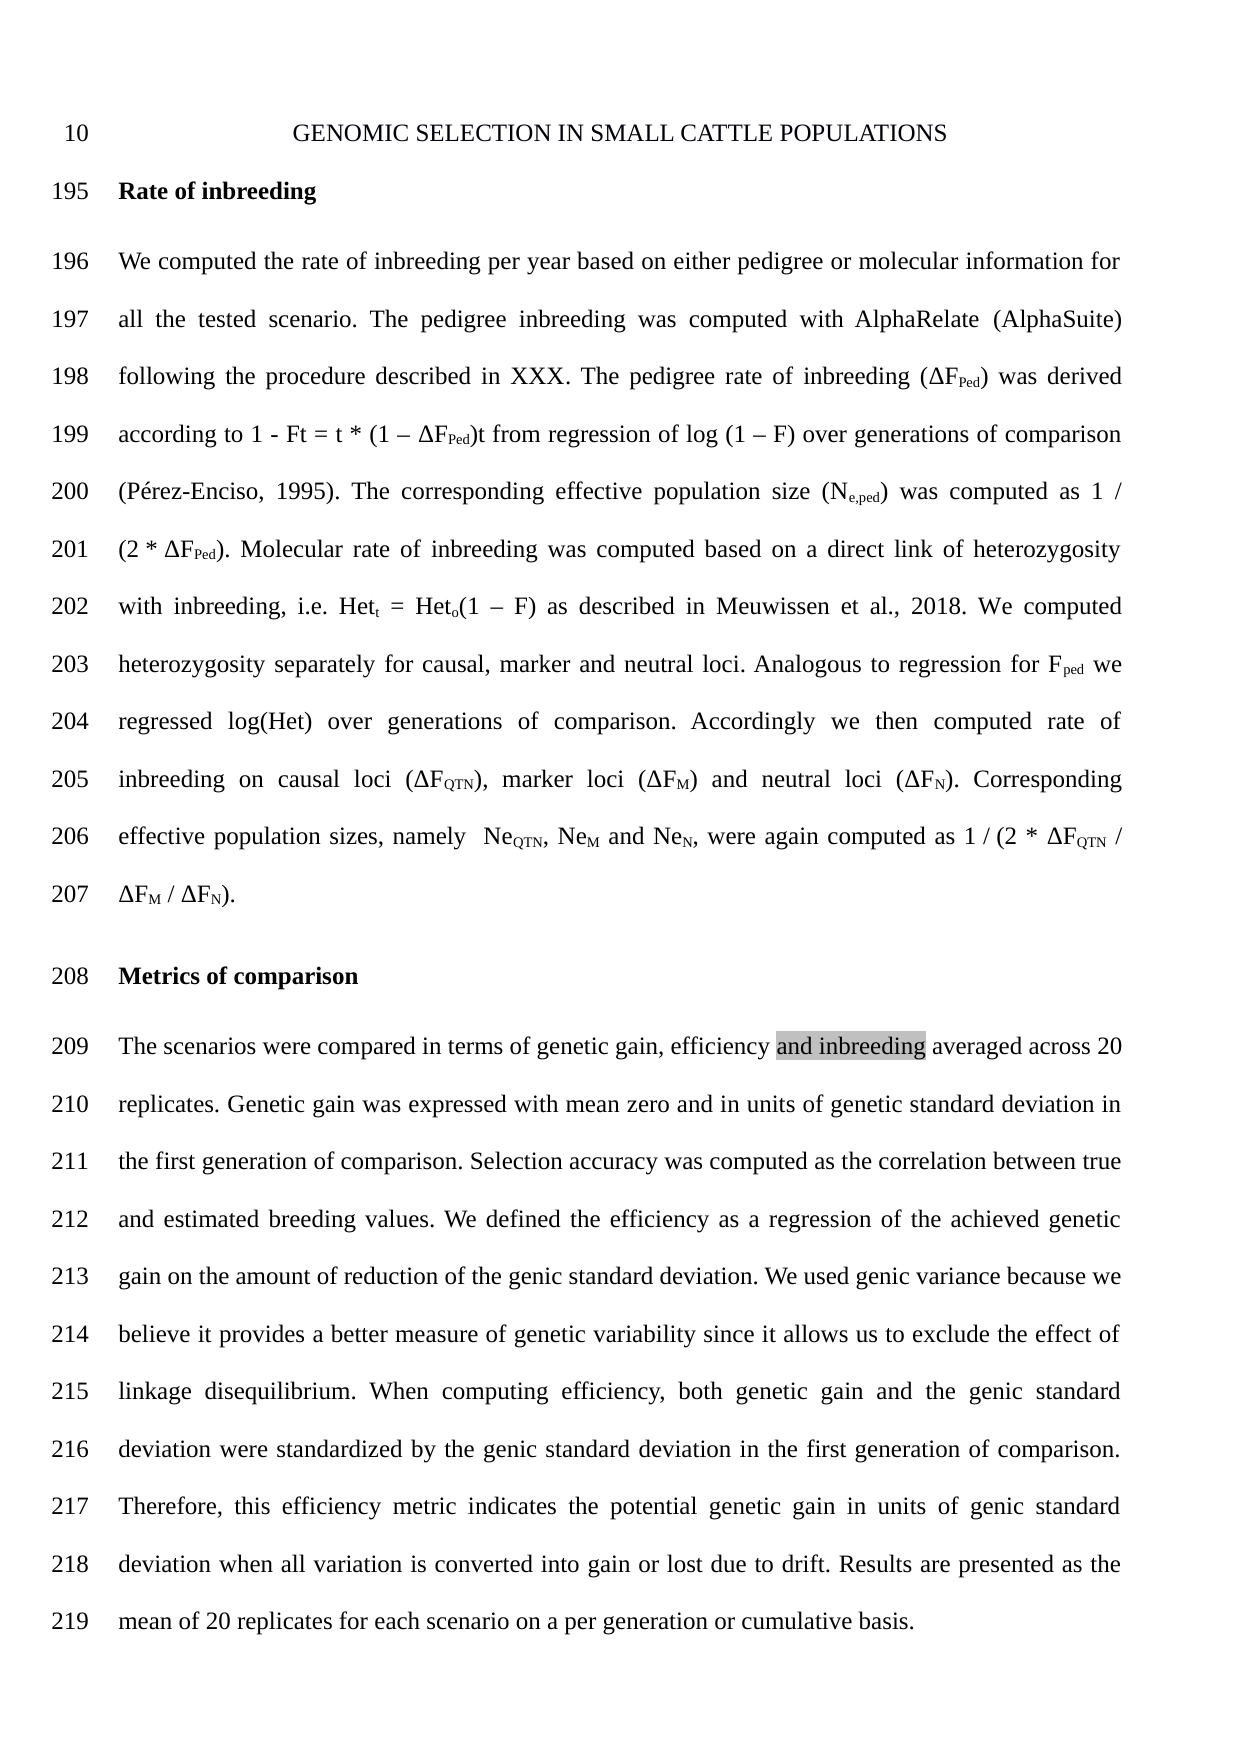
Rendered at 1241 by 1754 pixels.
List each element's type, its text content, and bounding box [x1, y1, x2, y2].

subtitle Rate of inbreeding [118, 176, 1122, 205]
text The scenarios were compared in terms of genetic gain, efficiency and inbreeding averaged across 20 replicates. Genetic gain was expressed with mean zero and in units of genetic standard deviation in the first generation of comparison. Selection accuracy was computed as the correlation between true and estimated breeding values. We defined the efficiency as a regression of the achieved genetic gain on the amount of reduction of the genic standard deviation. We used genic variance because we believe it provides a better measure of genetic variability since it allows us to exclude the effect of linkage disequilibrium. When computing efficiency, both genetic gain and the genic standard deviation were standardized by the genic standard deviation in the first generation of comparison. Therefore, this efficiency metric indicates the potential genetic gain in units of genic standard deviation when all variation is converted into gain or lost due to drift. Results are presented as the mean of 20 replicates for each scenario on a per generation or cumulative basis. [118, 1031, 1122, 1635]
text We computed the rate of inbreeding per year based on either pedigree or molecular information for all the tested scenario. The pedigree inbreeding was computed with AlphaRelate (AlphaSuite) following the procedure described in XXX. The pedigree rate of inbreeding (ΔFPed) was derived according to 1 - Ft = t * (1 – ΔFPed)t from regression of log (1 – F) over generations of comparison (Pérez-Enciso, 1995). The corresponding effective population size (Ne,ped) was computed as 1 / (2 * ΔFPed). Molecular rate of inbreeding was computed based on a direct link of heterozygosity with inbreeding, i.e. Hett = Heto(1 – F) as described in Meuwissen et al., 2018. We computed heterozygosity separately for causal, marker and neutral loci. Analogous to regression for Fped we regressed log(Het) over generations of comparison. Accordingly we then computed rate of inbreeding on causal loci (ΔFQTN), marker loci (ΔFM) and neutral loci (ΔFN). Corresponding effective population sizes, namely NeQTN, NeM and NeN, were again computed as 1 / (2 * ΔFQTN / ΔFM / ΔFN). [118, 246, 1122, 908]
subtitle Metrics of comparison [118, 961, 1122, 990]
